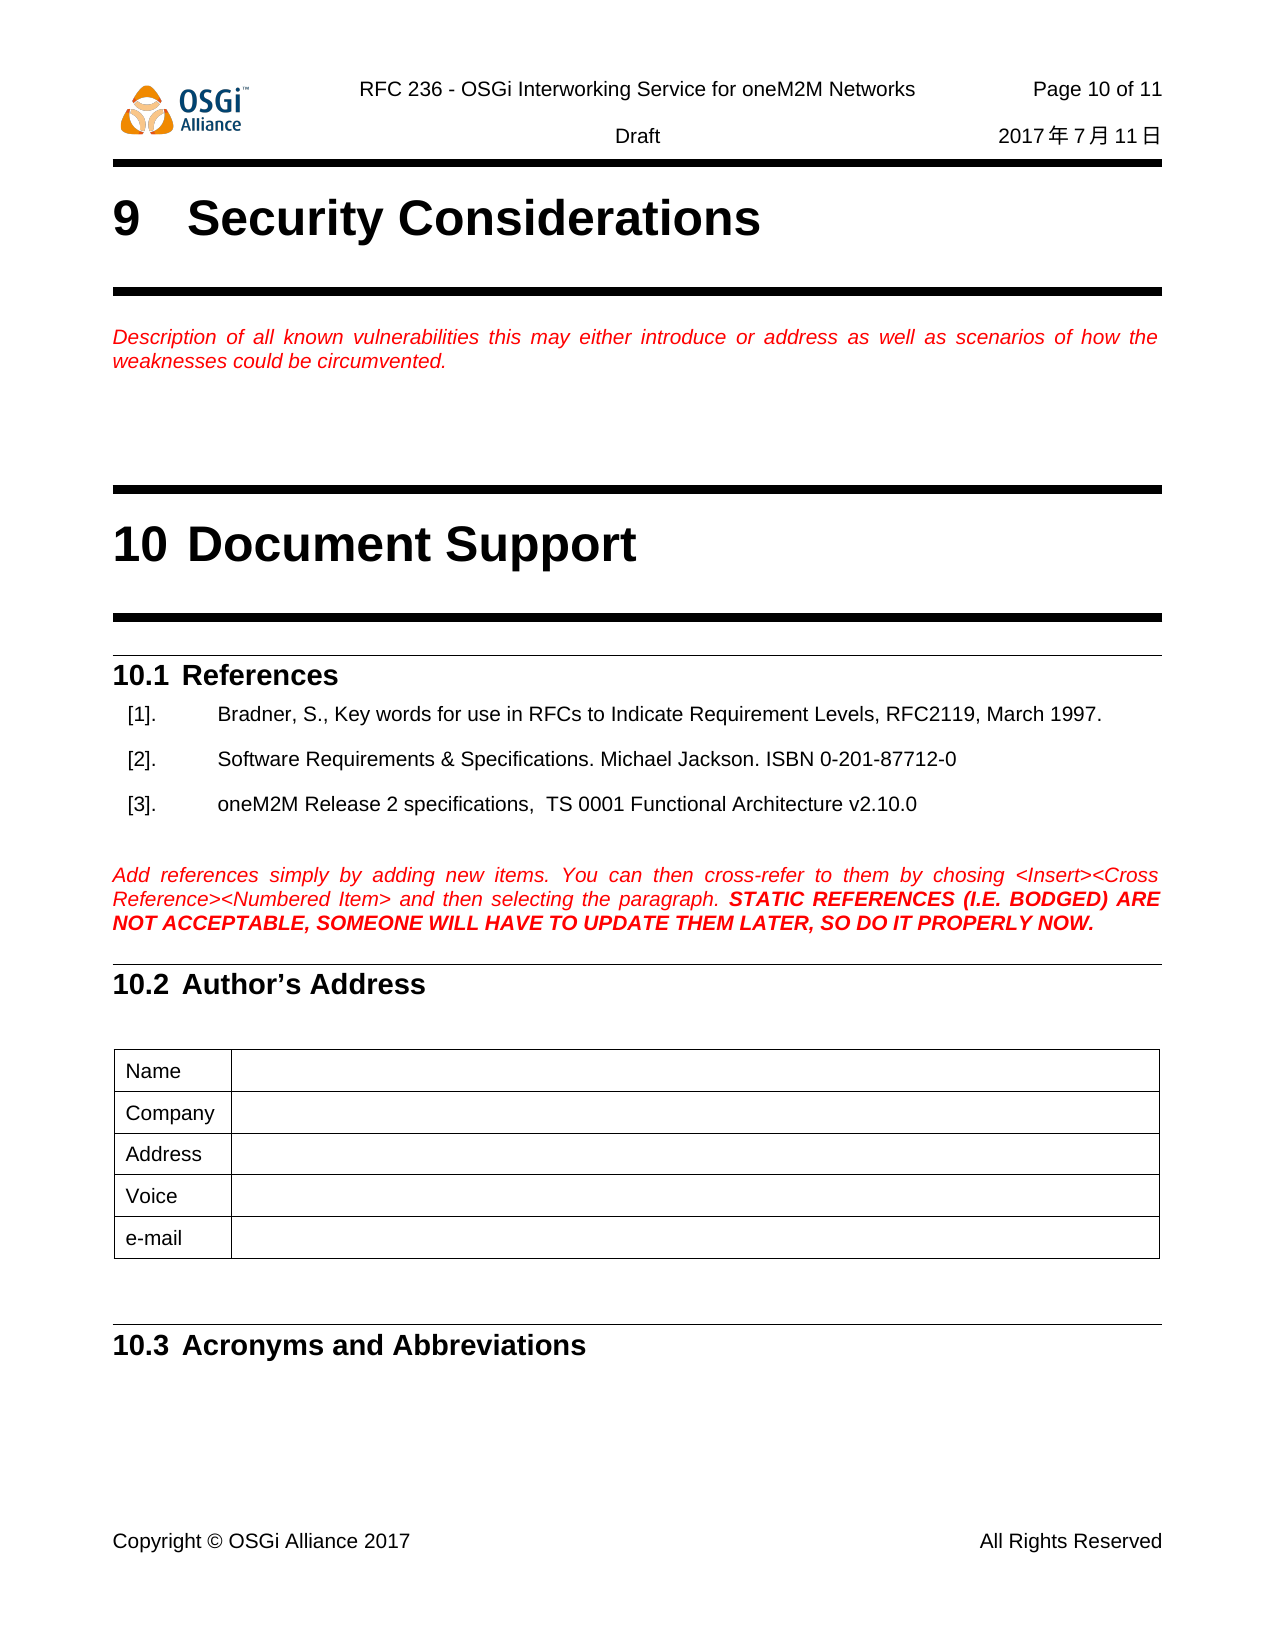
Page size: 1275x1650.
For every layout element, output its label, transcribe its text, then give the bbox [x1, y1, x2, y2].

text Description of all known vulnerabilities this may either introduce or address as well as scenarios of how the weaknesses could be circumvented. [112, 325, 1162, 373]
table_cell e-mail [115, 1217, 231, 1258]
table_cell [232, 1092, 1159, 1133]
subtitle Acronyms and Abbreviations [112, 1325, 1162, 1361]
table_cell Company [115, 1092, 231, 1133]
table_cell [232, 1217, 1159, 1258]
table_header [232, 1050, 1159, 1091]
table_header Name [115, 1050, 231, 1091]
subtitle References [112, 656, 1162, 692]
table_cell Voice [115, 1175, 231, 1216]
table_cell Address [115, 1134, 231, 1174]
subtitle Document Support [112, 486, 1162, 622]
list Bradner, S., Key words for use in RFCs to Indicate Requirement Levels, RFC2119, March 1997. [127, 702, 1162, 726]
list Software Requirements & Specifications. Michael Jackson. ISBN 0-201-87712-0 [127, 747, 1162, 771]
list oneM2M Release 2 specifications, TS 0001 Functional Architecture v2.10.0 [127, 792, 1162, 816]
picture [113, 78, 257, 142]
text Add references simply by adding new items. You can then cross-refer to them by chosing <Insert><Cross Reference><Numbered Item> and then selecting the paragraph. STATIC REFERENCES (I.E. BODGED) ARE NOT ACCEPTABLE, SOMEONE WILL HAVE TO UPDATE THEM LATER, SO DO IT PROPERLY NOW. [112, 863, 1162, 934]
subtitle Security Considerations [112, 160, 1162, 296]
table_cell [232, 1175, 1159, 1216]
table_cell [232, 1134, 1159, 1174]
subtitle Author’s Address [112, 965, 1162, 1000]
